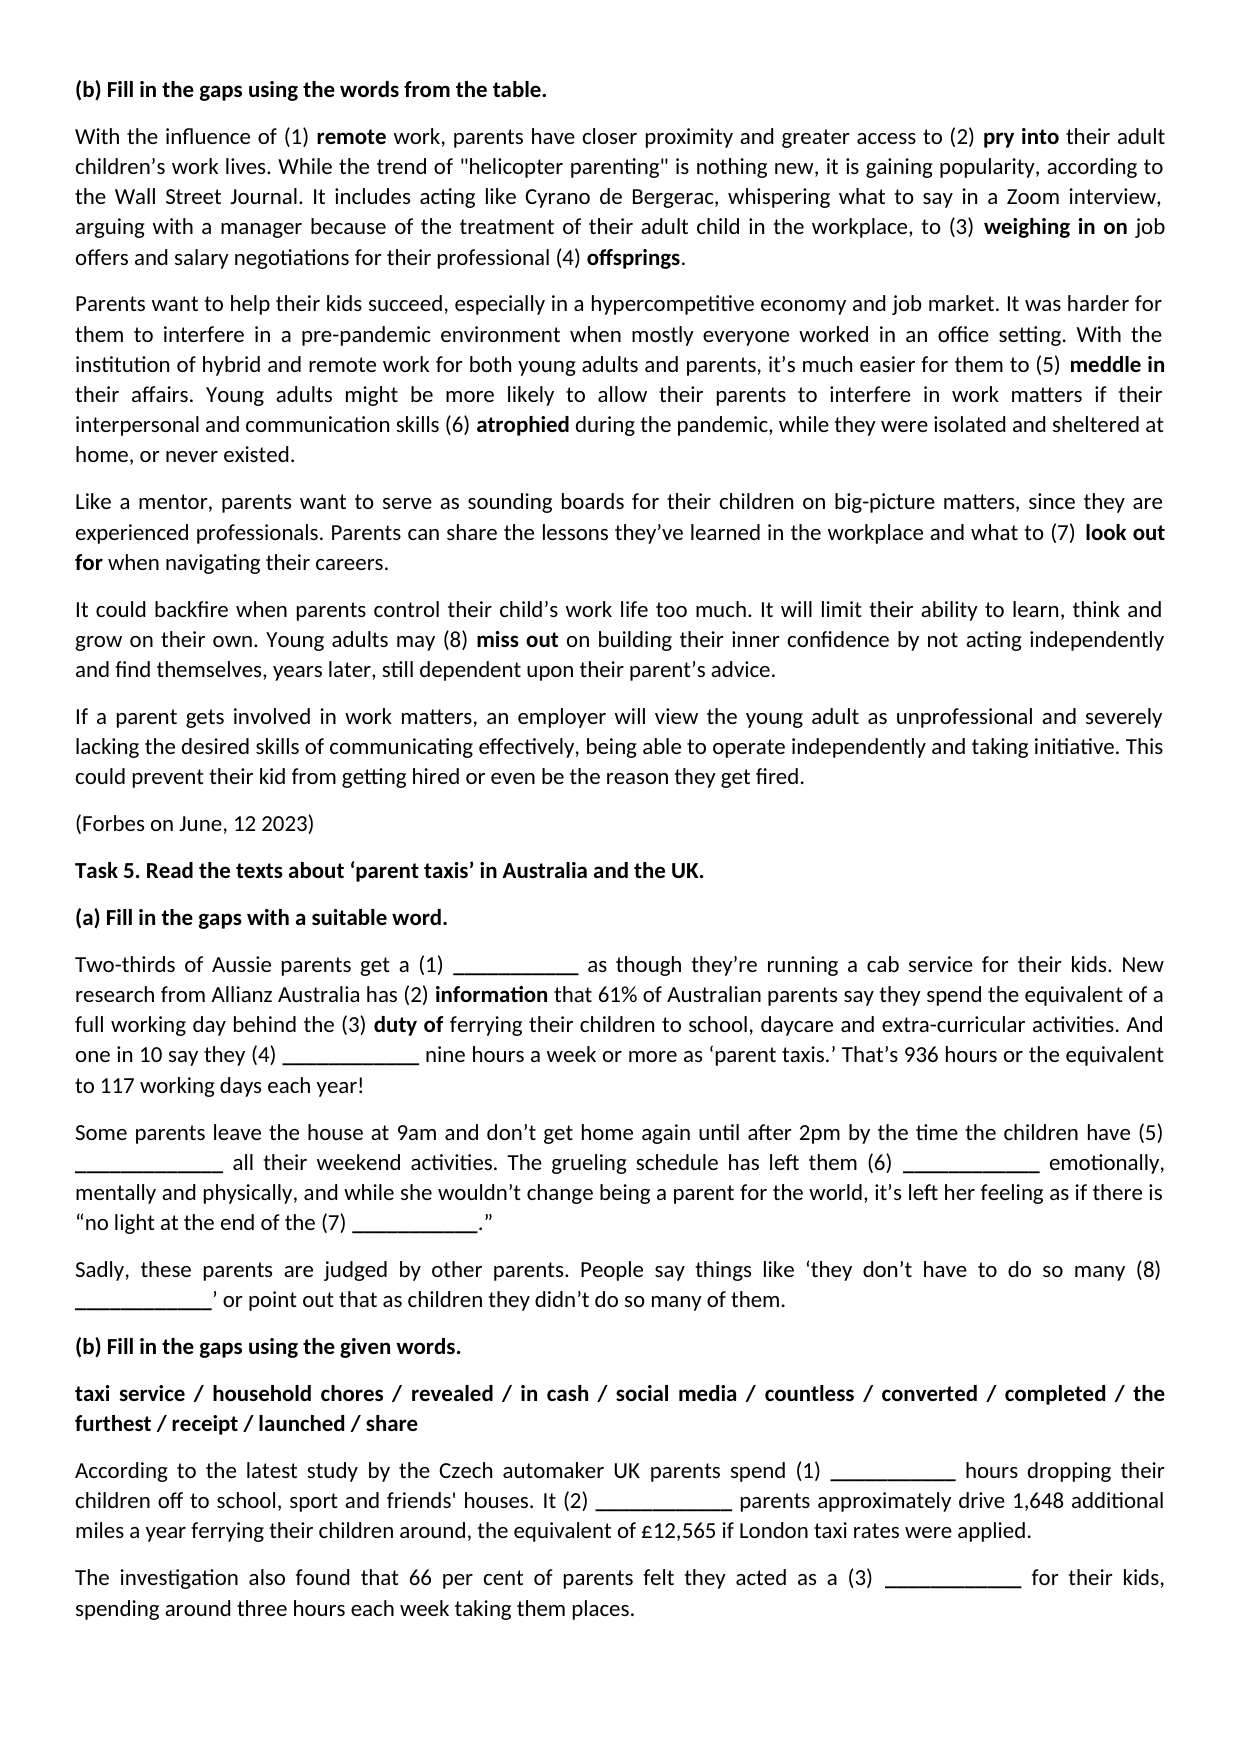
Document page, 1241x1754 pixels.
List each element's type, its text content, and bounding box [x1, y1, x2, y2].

text taxi service / household chores / revealed / in cash / social media / countless / converted / completed / the furthest / receipt / launched / share [75, 1379, 1165, 1437]
text If a parent gets involved in work matters, an employer will view the young adult as unprofessional and severely lacking the desired skills of communicating effectively, being able to operate independently and taking initiative. This could prevent their kid from getting hired or even be the reason they get fired. [75, 702, 1165, 791]
text Parents want to help their kids succeed, especially in a hypercompetitive economy and job market. It was harder for them to interfere in a pre-pandemic environment when mostly everyone worked in an office setting. With the institution of hybrid and remote work for both young adults and parents, it’s much easier for them to (5) meddle in­ their affairs. Young adults might be more likely to allow their parents to interfere in work matters if their interpersonal and communication skills (6) atrophied during the pandemic, while they were isolated and sheltered at home, or never existed. [75, 289, 1165, 469]
text (b) Fill in the gaps using the words from the table. [75, 75, 1165, 103]
text Two-thirds of Aussie parents get a (1) ___________ as though they’re running a cab service for their kids. New research from Allianz Australia has (2) information that 61% of Australian parents say they spend the equivalent of a full working day behind the (3) duty of ferrying their children to school, daycare and extra-curricular activities. And one in 10 say they (4) ____________ nine hours a week or more as ‘parent taxis.’ That’s 936 hours or the equivalent to 117 working days each year! [75, 950, 1165, 1099]
text It could backfire when parents control their child’s work life too much. It will limit their ability to learn, think and grow on their own. Young adults may (8) miss out on building their inner confidence by not acting independently and find themselves, years later, still dependent upon their parent’s advice. [75, 595, 1165, 683]
text The investigation also found that 66 per cent of parents felt they acted as a (3) ____________ for their kids, spending around three hours each week taking them places. [75, 1563, 1165, 1622]
text Task 5. Read the texts about ‘parent taxis’ in Australia and the UK. [75, 856, 1165, 884]
text (a) Fill in the gaps with a suitable word. [75, 903, 1165, 931]
text (Forbes on June, 12 2023) [75, 809, 1165, 837]
text Like a mentor, parents want to serve as sounding boards for their children on big-picture matters, since they are experienced professionals. Parents can share the lessons they’ve learned in the workplace and what to (7) look out for when navigating their careers. [75, 487, 1165, 576]
text Some parents leave the house at 9am and don’t get home again until after 2pm by the time the children have (5) _____________ all their weekend activities. The grueling schedule has left them (6) ____________ emotionally, mentally and physically, and while she wouldn’t change being a parent for the world, it’s left her feeling as if there is “no light at the end of the (7) ___________.” [75, 1118, 1165, 1236]
text According to the latest study by the Czech automaker UK parents spend (1) ___________ hours dropping their children off to school, sport and friends' houses. It (2) ____________ parents approximately drive 1,648 additional miles a year ferrying their children around, the equivalent of £12,565 if London taxi rates were applied. [75, 1456, 1165, 1545]
text With the influence of (1) remote work, parents have closer proximity and greater access to (2) pry into their adult children’s work lives. While the trend of "helicopter parenting" is nothing new, it is gaining popularity, according to the Wall Street Journal. It includes acting like Cyrano de Bergerac, whispering what to say in a Zoom interview, arguing with a manager because of the treatment of their adult child in the workplace, to (3) weighing in on job offers and salary negotiations for their professional (4) offsprings. [75, 122, 1165, 271]
text (b) Fill in the gaps using the given words. [75, 1332, 1165, 1360]
text Sadly, these parents are judged by other parents. People say things like ‘they don’t have to do so many (8) ____________’ or point out that as children they didn’t do so many of them. [75, 1255, 1165, 1313]
